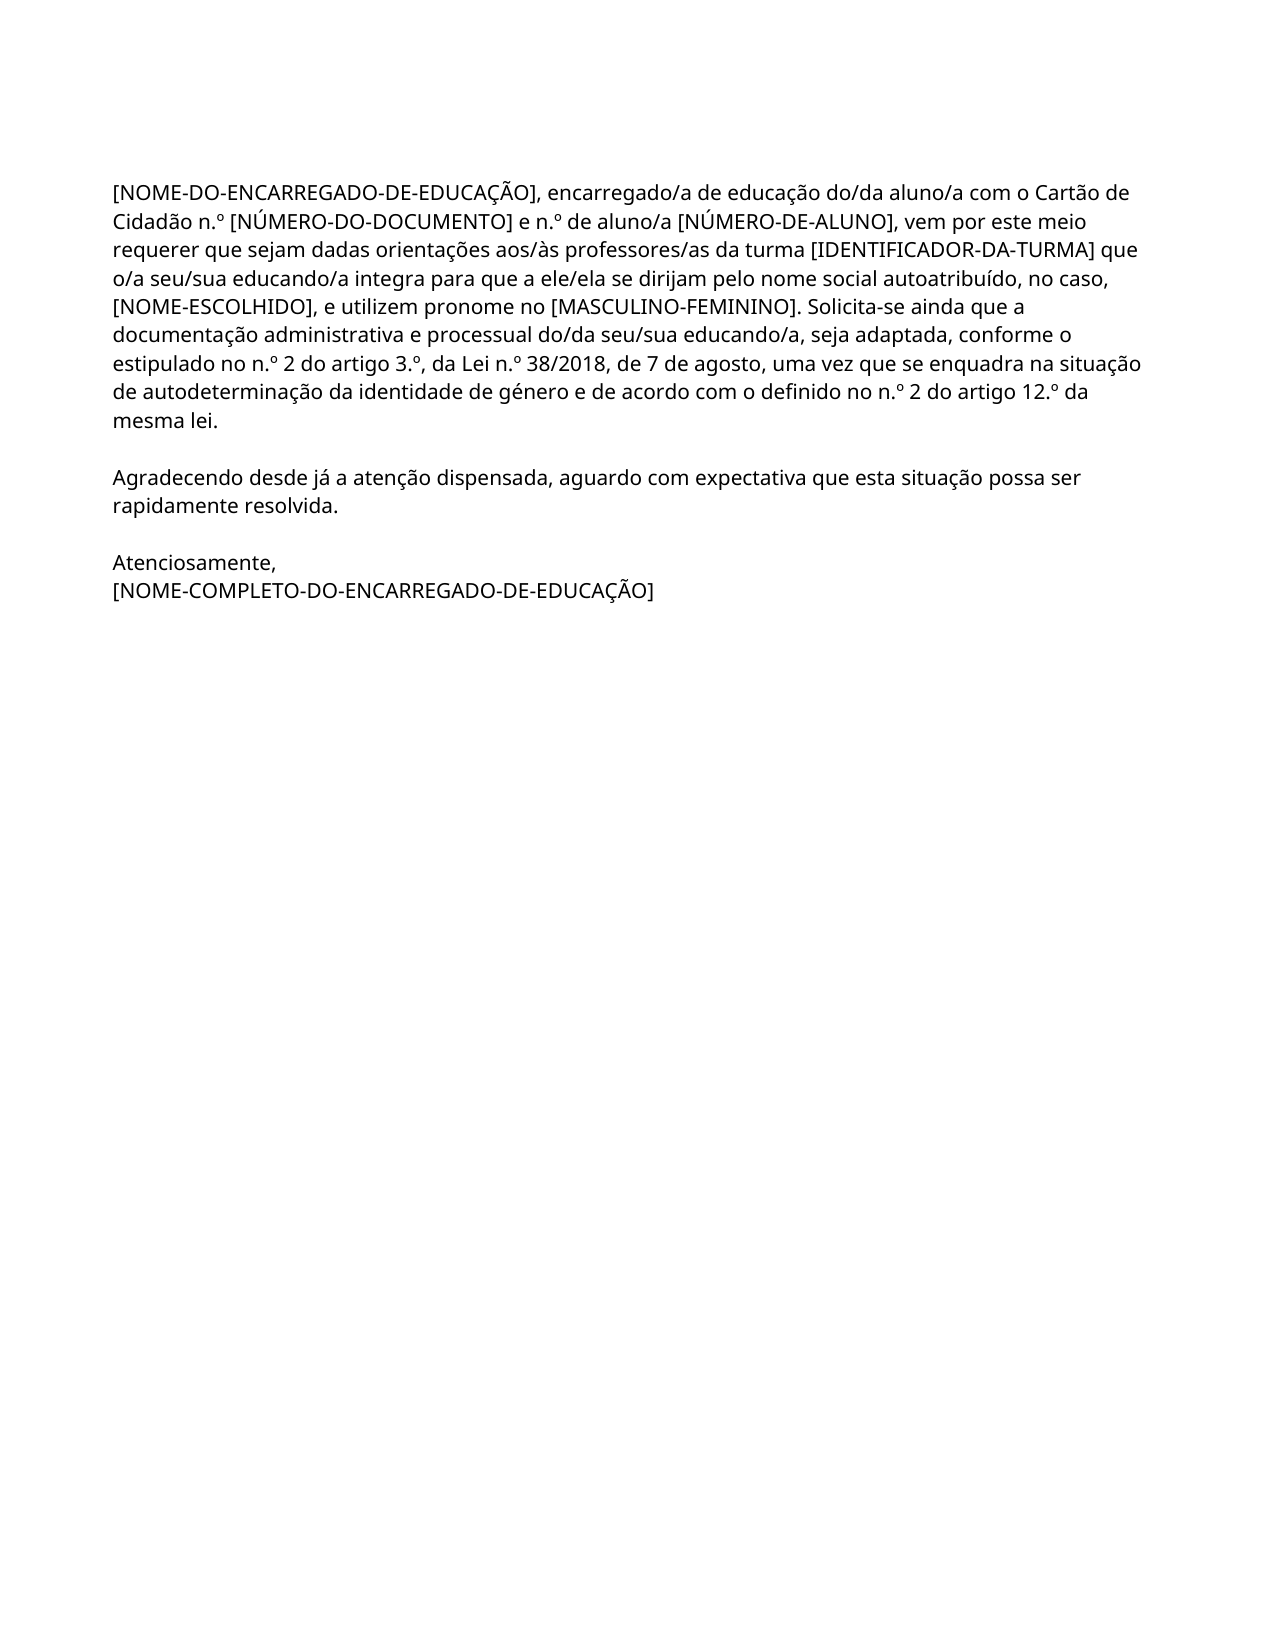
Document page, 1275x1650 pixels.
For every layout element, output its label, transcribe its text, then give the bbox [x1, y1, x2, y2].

table_cell [NOME-DO-ENCARREGADO-DE-EDUCAÇÃO], encarregado/a de educação do/da aluno/a com o Cartão de Cidadão n.º [NÚMERO-DO-DOCUMENTO] e n.º de aluno/a [NÚMERO-DE-ALUNO], vem por este meio requerer que sejam dadas orientações aos/às professores/as da turma [IDENTIFICADOR-DA-TURMA] que o/a seu/sua educando/a integra para que a ele/ela se dirijam pelo nome social autoatribuído, no caso, [NOME-ESCOLHIDO], e utilizem pronome no [MASCULINO-FEMININO]. Solicita-se ainda que a documentação administrativa e processual do/da seu/sua educando/a, seja adaptada, conforme o estipulado no n.º 2 do artigo 3.º, da Lei n.º 38/2018, de 7 de agosto, uma vez que se enquadra na situação de autodeterminação da identidade de género e de acordo com o definido no n.º 2 do artigo 12.º da mesma lei. Agradecendo desde já a atenção dispensada, aguardo com expectativa que esta situação possa ser rapidamente resolvida. Atenciosamente, [NOME-COMPLETO-DO-ENCARREGADO-DE-EDUCAÇÃO] [113, 150, 1162, 633]
